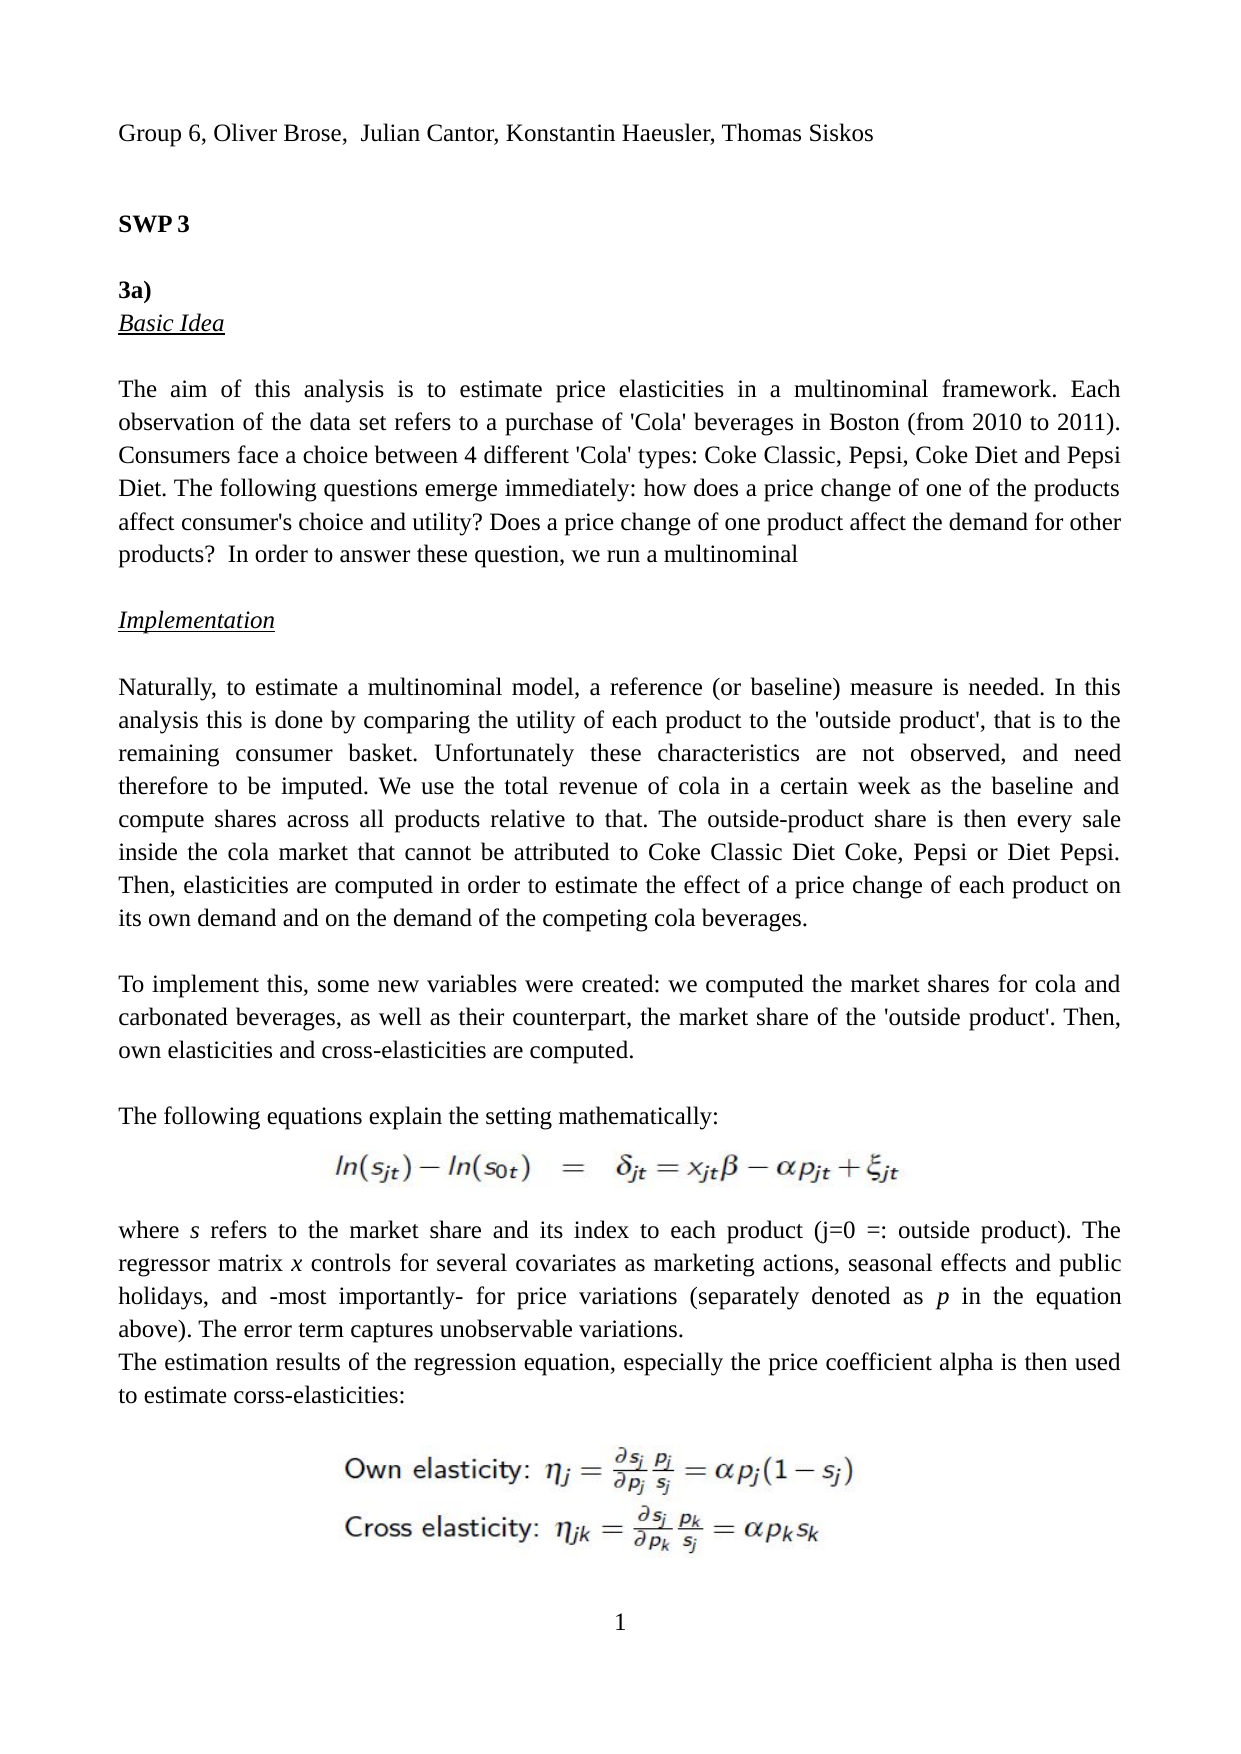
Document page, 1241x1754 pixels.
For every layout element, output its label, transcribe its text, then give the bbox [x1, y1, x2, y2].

text The estimation results of the regression equation, especially the price coefficient alpha is then used to estimate corss-elasticities: [118, 1347, 1122, 1409]
text where s refers to the market share and its index to each product (j=0 =: outside product). The regressor matrix x controls for several covariates as marketing actions, seasonal effects and public holidays, and -most importantly- for price variations (separately denoted as p in the equation above). The error term captures unobservable variations. [118, 1134, 1122, 1343]
text The following equations explain the setting mathematically: [118, 1101, 1122, 1130]
picture [319, 1133, 922, 1211]
text Basic Idea [118, 308, 1122, 337]
text Naturally, to estimate a multinominal model, a reference (or baseline) measure is needed. In this analysis this is done by comparing the utility of each product to the 'outside product', that is to the remaining consumer basket. Unfortunately these characteristics are not observed, and need therefore to be imputed. We use the total revenue of cola in a certain week as the baseline and compute shares across all products relative to that. The outside-product share is then every sale inside the cola market that cannot be attributed to Coke Classic Diet Coke, Pepsi or Diet Pepsi. Then, elasticities are computed in order to estimate the effect of a price change of each product on its own demand and on the demand of the competing cola beverages. [118, 672, 1122, 932]
text SWP 3 [118, 209, 1122, 238]
picture [338, 1445, 862, 1558]
text The aim of this analysis is to estimate price elasticities in a multinominal framework. Each observation of the data set refers to a purchase of 'Cola' beverages in Boston (from 2010 to 2011). Consumers face a choice between 4 different 'Cola' types: Coke Classic, Pepsi, Coke Diet and Pepsi Diet. The following questions emerge immediately: how does a price change of one of the products affect consumer's choice and utility? Does a price change of one product affect the demand for other products? In order to answer these question, we run a multinominal [118, 374, 1122, 568]
text To implement this, some new variables were created: we computed the market shares for cola and carbonated beverages, as well as their counterpart, the market share of the 'outside product'. Then, own elasticities and cross-elasticities are computed. [118, 969, 1122, 1064]
text Implementation [118, 606, 1122, 634]
text 3a) [118, 275, 1122, 304]
